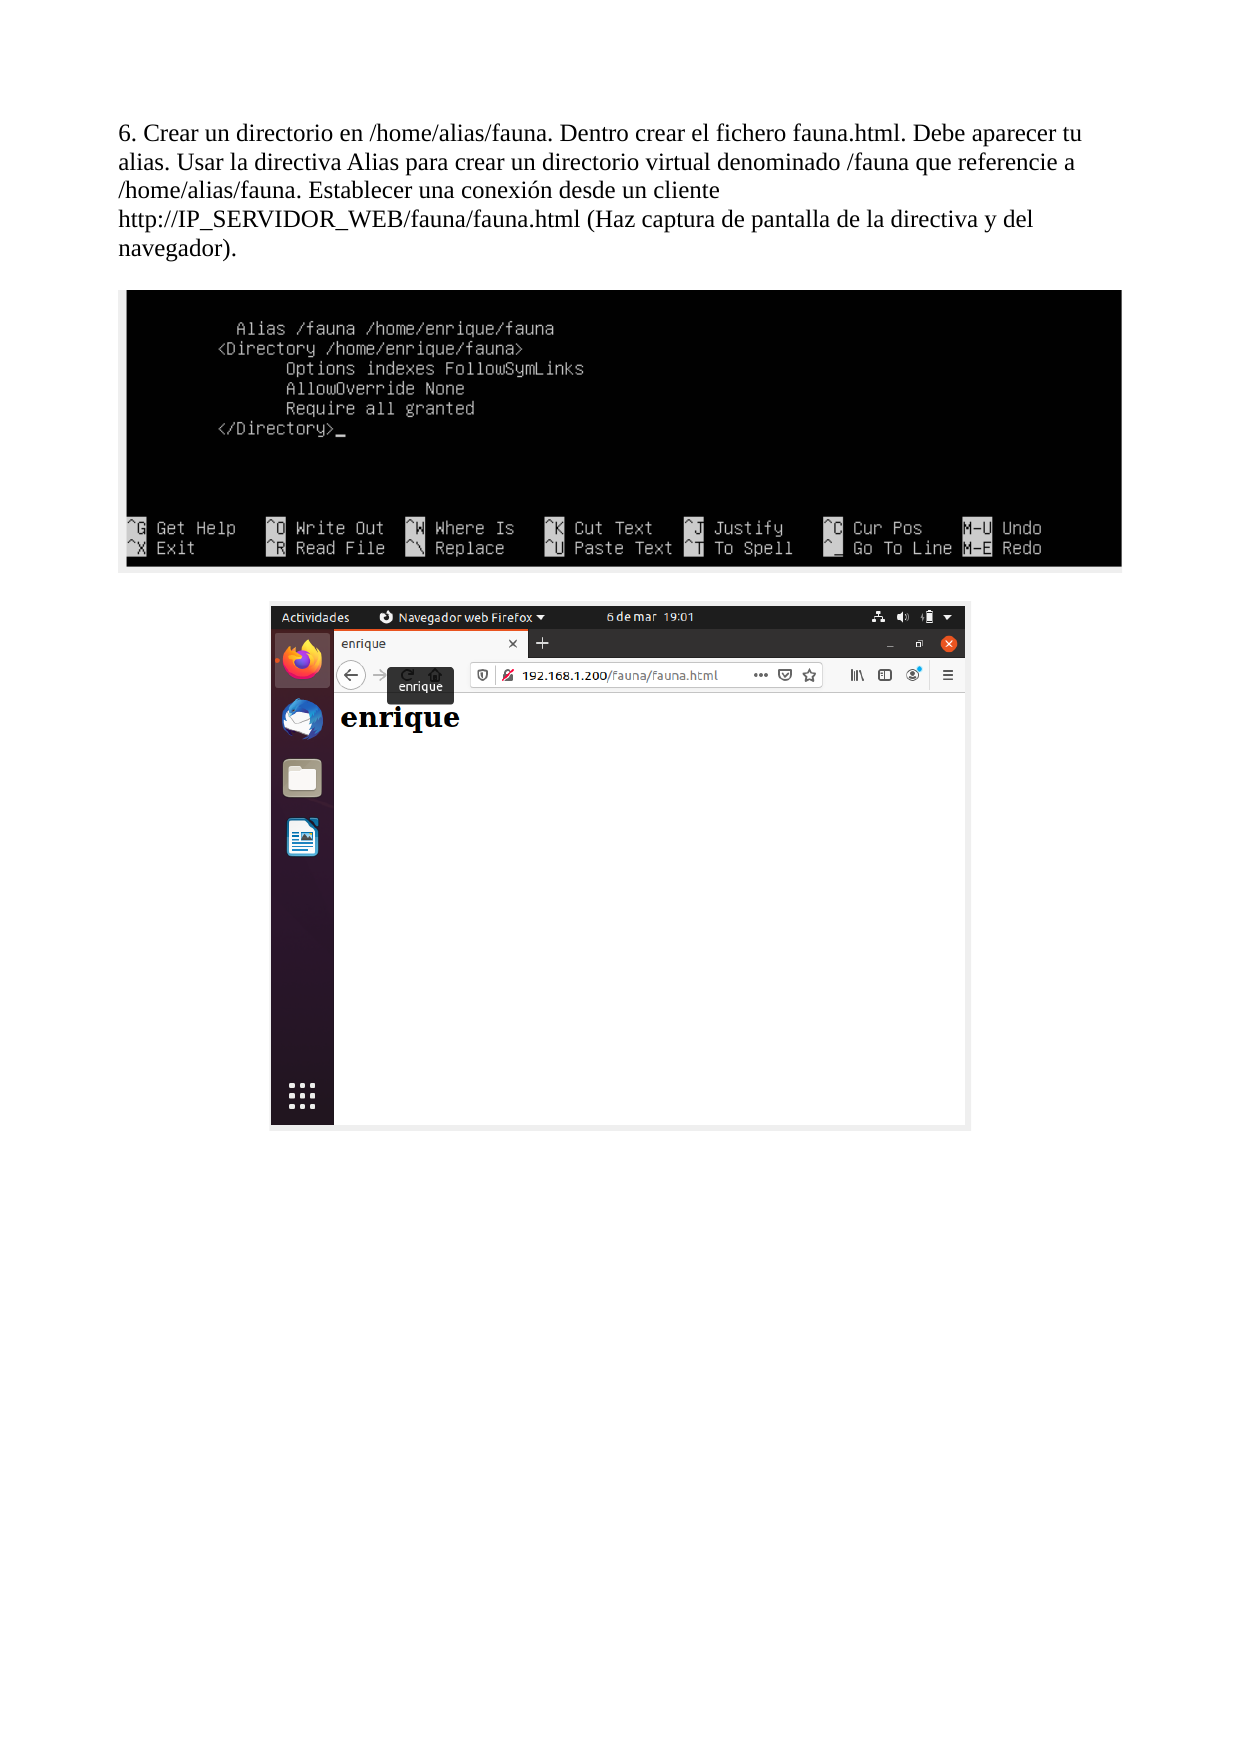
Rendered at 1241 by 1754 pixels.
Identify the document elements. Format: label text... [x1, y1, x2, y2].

text 6. Crear un directorio en /home/alias/fauna. Dentro crear el fichero fauna.html. Debe aparecer tu alias. Usar la directiva Alias para crear un directorio virtual denominado /fauna que referencie a /home/alias/fauna. Establecer una conexión desde un cliente http://IP_SERVIDOR_WEB/fauna/fauna.html (Haz captura de pantalla de la directiva y del navegador). [118, 118, 1122, 262]
picture [118, 290, 1123, 573]
picture [269, 601, 972, 1131]
